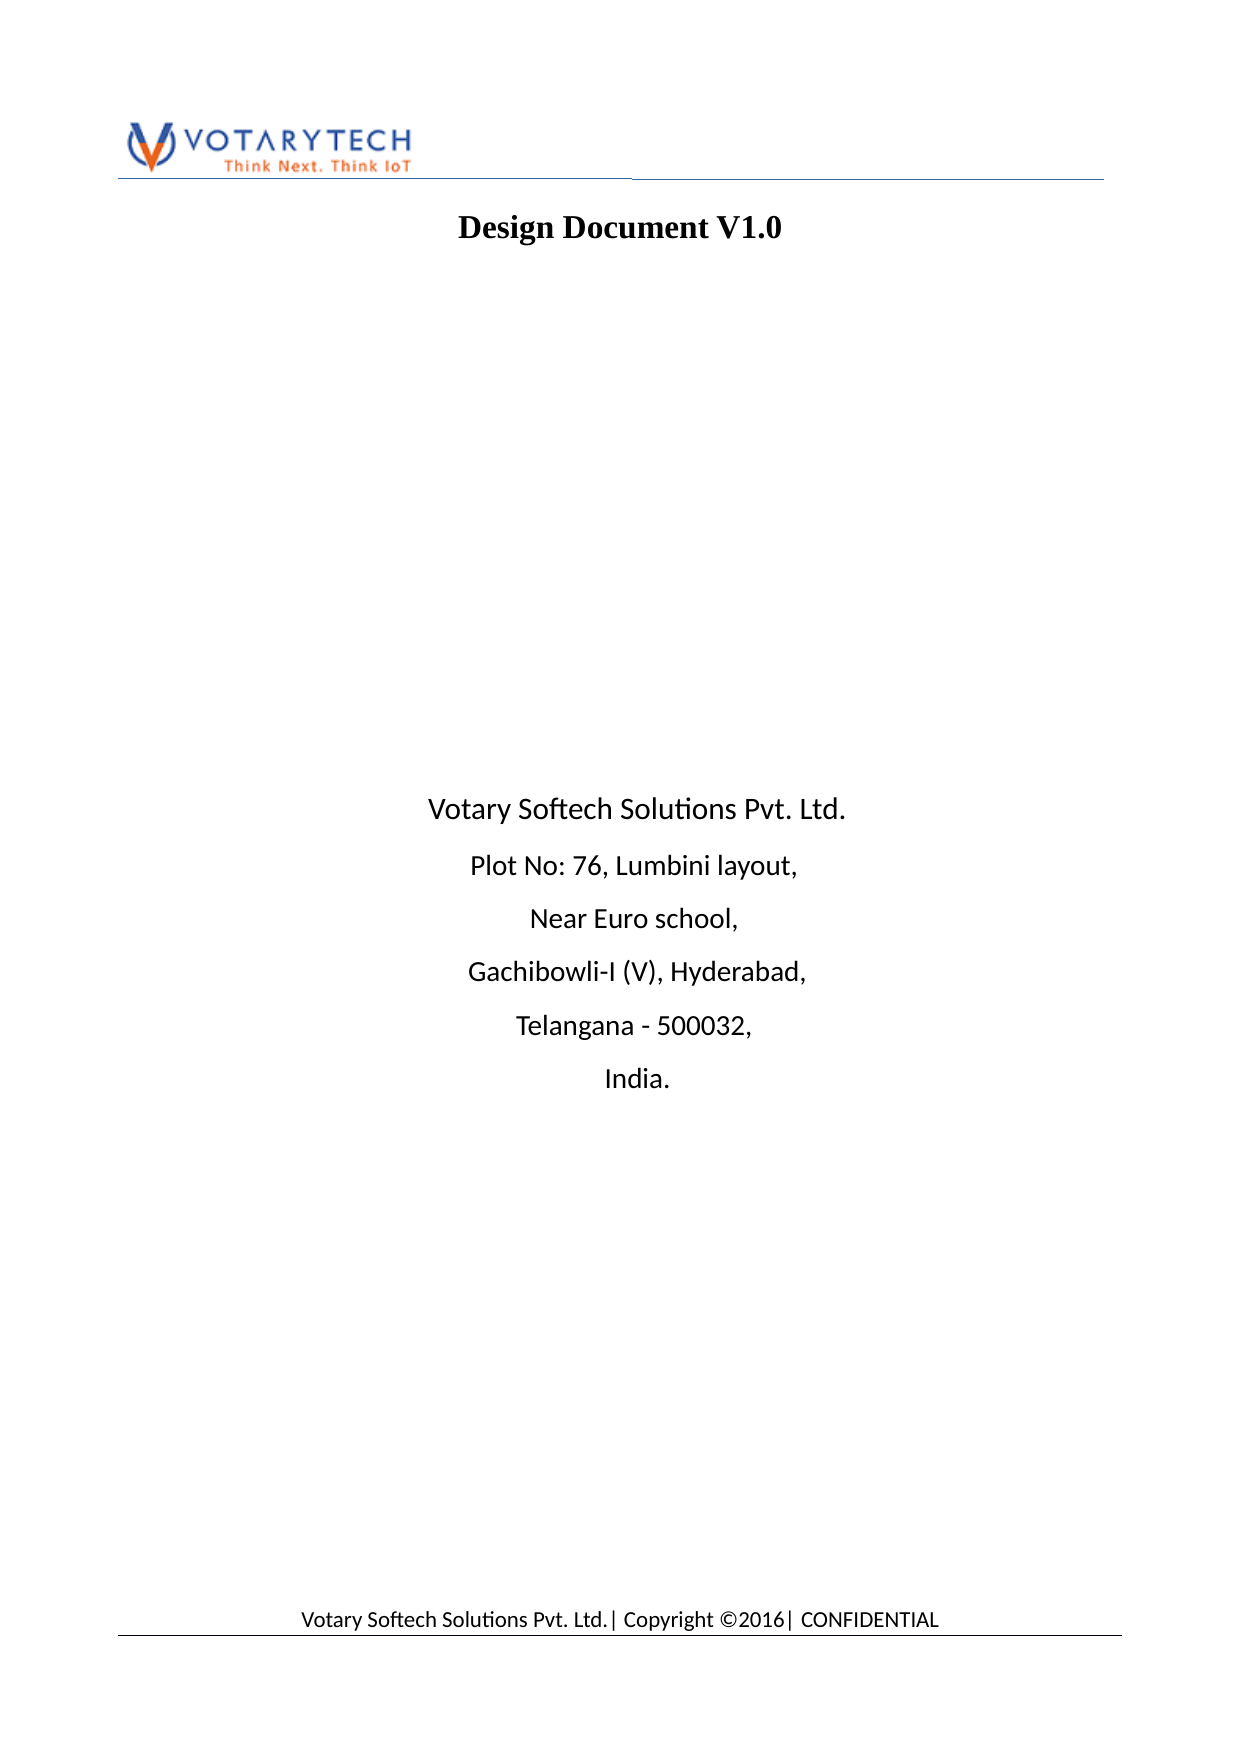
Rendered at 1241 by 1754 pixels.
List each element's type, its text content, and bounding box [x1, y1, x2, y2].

text Design Document V1.0 [118, 208, 1122, 246]
text Plot No: 76, Lumbini layout, Near Euro school, Gachibowli-I (V), Hyderabad, Telangana - 500032, India. [118, 847, 1157, 1096]
text Votary Softech Solutions Pvt. Ltd. [118, 789, 1157, 827]
picture [118, 118, 419, 178]
